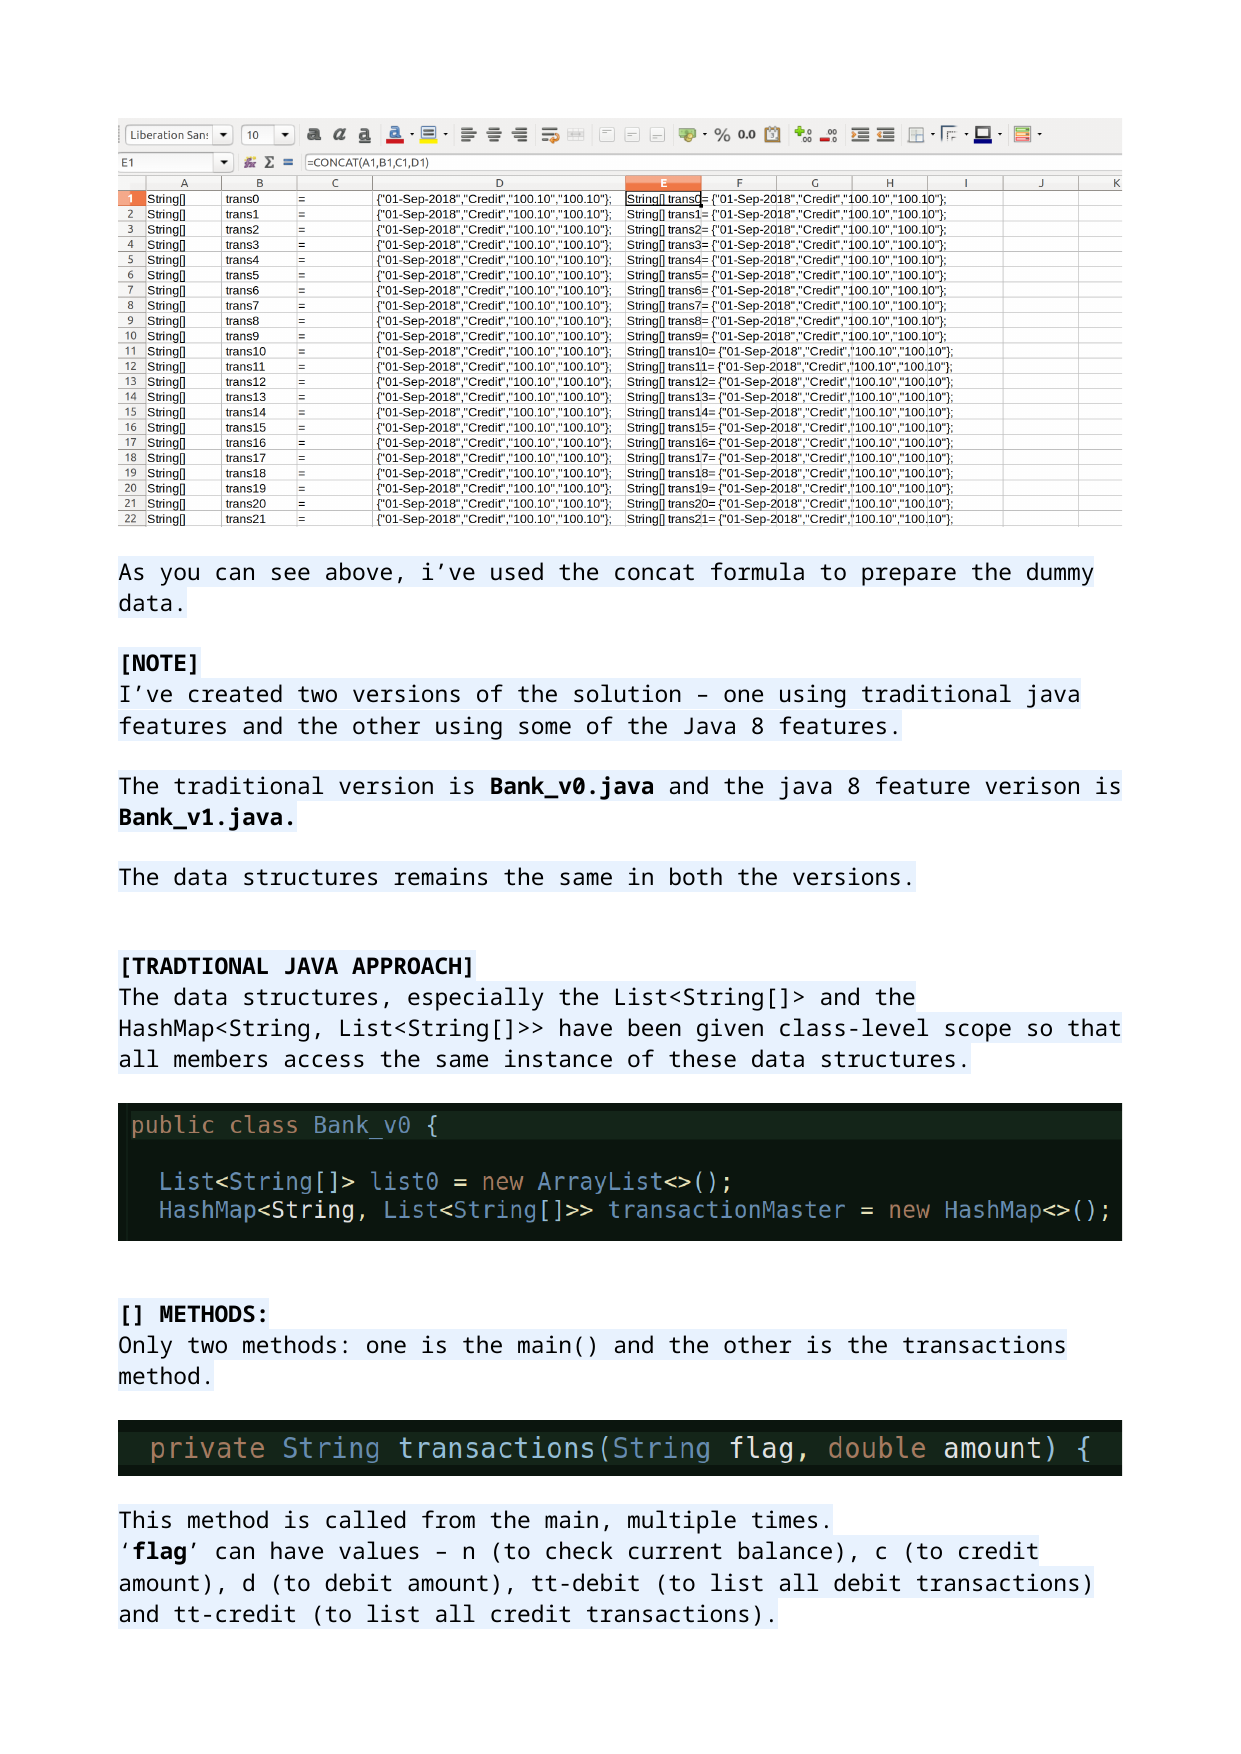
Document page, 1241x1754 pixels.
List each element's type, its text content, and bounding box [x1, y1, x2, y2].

picture [118, 1420, 1123, 1476]
text The traditional version is Bank_v0.java and the java 8 feature verison is Bank_v1.java. [118, 769, 1122, 832]
text This method is called from the main, multiple times. [118, 1504, 1122, 1535]
text The data structures remains the same in both the versions. [118, 861, 1122, 892]
text I’ve created two versions of the solution – one using traditional java features and the other using some of the Java 8 features. [118, 678, 1122, 741]
text The data structures, especially the List<String[]> and the HashMap<String, List<String[]>> have been given class-level scope so that all members access the same instance of these data structures. [118, 981, 1122, 1074]
text ‘flag’ can have values – n (to check current balance), c (to credit amount), d (to debit amount), tt-debit (to list all debit transactions) and tt-credit (to list all credit transactions). [118, 1535, 1122, 1629]
text [] METHODS: [118, 1298, 1122, 1329]
text Only two methods: one is the main() and the other is the transactions method. [118, 1329, 1122, 1391]
text [TRADTIONAL JAVA APPROACH] [118, 949, 1122, 981]
text [NOTE] [118, 647, 1122, 678]
text As you can see above, i’ve used the concat formula to prepare the dummy data. [118, 556, 1122, 618]
picture [118, 118, 1123, 527]
picture [118, 1103, 1123, 1241]
